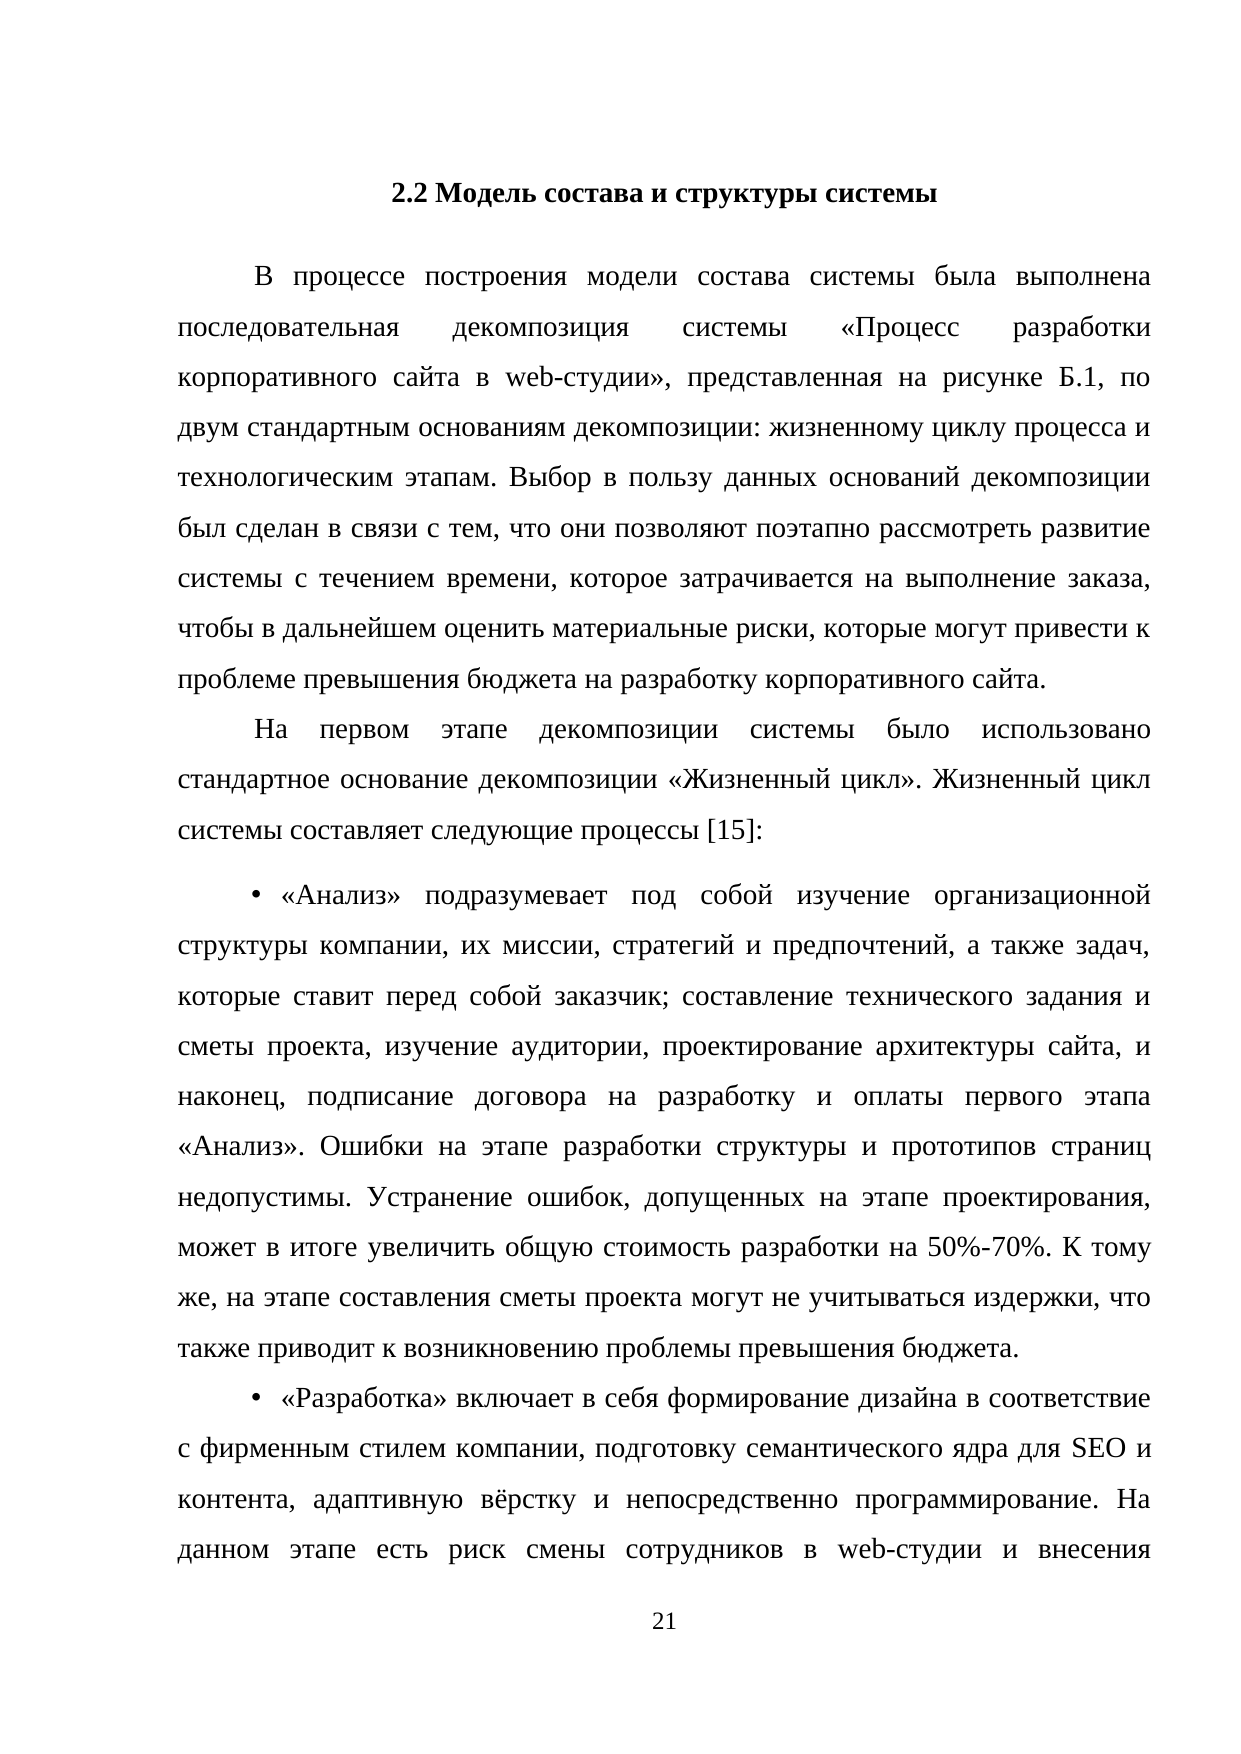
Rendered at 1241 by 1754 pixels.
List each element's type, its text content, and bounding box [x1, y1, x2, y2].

list «Разработка» включает в себя формирование дизайна в соответствие с фирменным стилем компании, подготовку семантического ядра для SEO и контента, адаптивную вёрстку и непосредственно программирование. На данном этапе есть риск смены сотрудников в web-студии и внесения [177, 1380, 1152, 1565]
text На первом этапе декомпозиции системы было использовано стандартное основание декомпозиции «Жизненный цикл». Жизненный цикл системы составляет следующие процессы [15]: [177, 711, 1152, 845]
subtitle 2.2 Модель состава и структуры системы [177, 175, 1152, 209]
text В процессе построения модели состава системы была выполнена последовательная декомпозиция системы «Процесс разработки корпоративного сайта в web-студии», представленная на рисунке Б.1, по двум стандартным основаниям декомпозиции: жизненному циклу процесса и технологическим этапам. Выбор в пользу данных оснований декомпозиции был сделан в связи с тем, что они позволяют поэтапно рассмотреть развитие системы с течением времени, которое затрачивается на выполнение заказа, чтобы в дальнейшем оценить материальные риски, которые могут привести к проблеме превышения бюджета на разработку корпоративного сайта. [177, 258, 1152, 694]
list «Анализ» подразумевает под собой изучение организационной структуры компании, их миссии, стратегий и предпочтений, а также задач, которые ставит перед собой заказчик; составление технического задания и сметы проекта, изучение аудитории, проектирование архитектуры сайта, и наконец, подписание договора на разработку и оплаты первого этапа «Анализ». Ошибки на этапе разработки структуры и прототипов страниц недопустимы. Устранение ошибок, допущенных на этапе проектирования, может в итоге увеличить общую стоимость разработки на 50%-70%. К тому же, на этапе составления сметы проекта могут не учитываться издержки, что также приводит к возникновению проблемы превышения бюджета. [177, 877, 1152, 1363]
